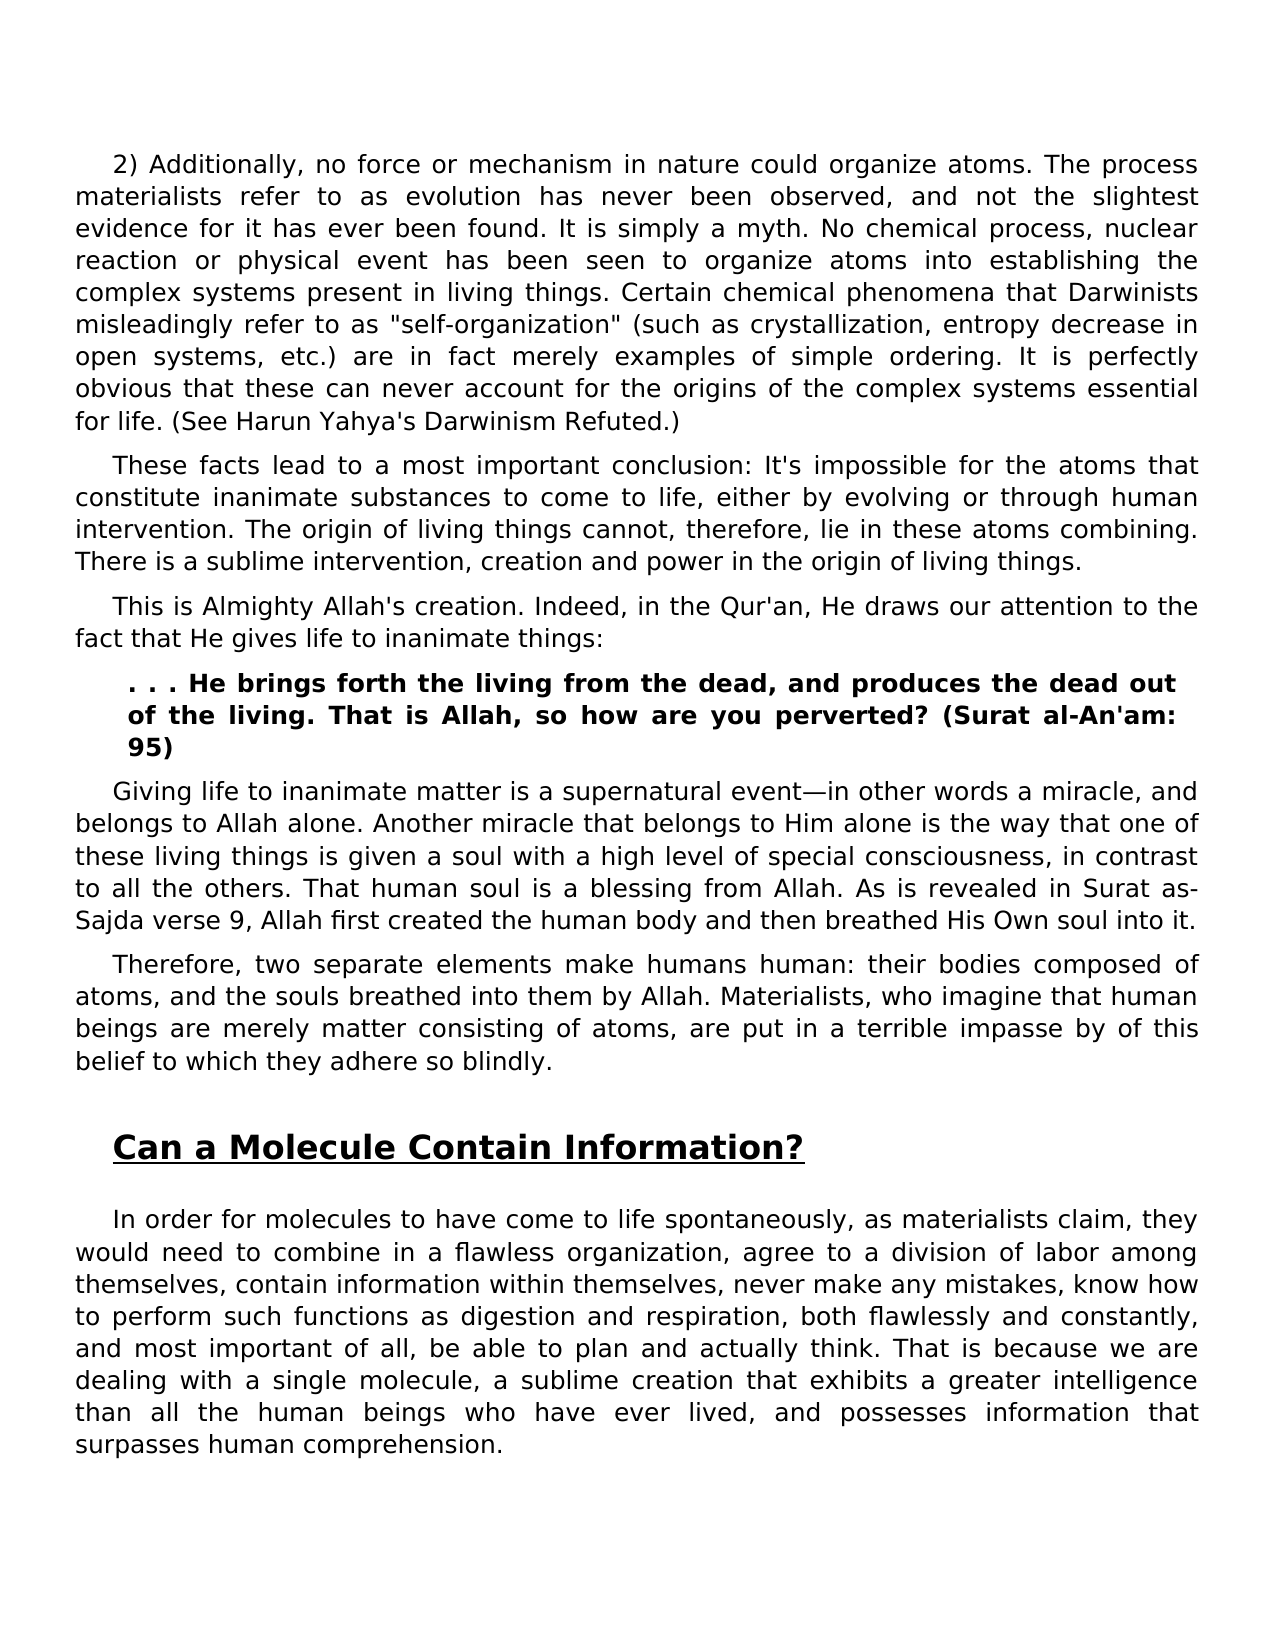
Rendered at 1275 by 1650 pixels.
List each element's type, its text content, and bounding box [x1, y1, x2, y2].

subtitle Can a Molecule Contain Information? [112, 1129, 1200, 1168]
text . . . He brings forth the living from the dead, and produces the dead out of the living. That is Allah, so how are you perverted? (Surat al-An'am: 95) [127, 669, 1177, 762]
text Therefore, two separate elements make humans human: their bodies composed of atoms, and the souls breathed into them by Allah. Materialists, who imagine that human beings are merely matter consisting of atoms, are put in a terrible impasse by of this belief to which they adhere so blindly. [75, 950, 1200, 1076]
text Giving life to inanimate matter is a supernatural event—in other words a miracle, and belongs to Allah alone. Another miracle that belongs to Him alone is the way that one of these living things is given a soul with a high level of special consciousness, in contrast to all the others. That human soul is a blessing from Allah. As is revealed in Surat as-Sajda verse 9, Allah first created the human body and then breathed His Own soul into it. [75, 777, 1200, 935]
text This is Almighty Allah's creation. Indeed, in the Qur'an, He draws our attention to the fact that He gives life to inanimate things: [75, 592, 1200, 653]
text These facts lead to a most important conclusion: It's impossible for the atoms that constitute inanimate substances to come to life, either by evolving or through human intervention. The origin of living things cannot, therefore, lie in these atoms combining. There is a sublime intervention, creation and power in the origin of living things. [75, 451, 1200, 577]
text In order for molecules to have come to life spontaneously, as materialists claim, they would need to combine in a flawless organization, agree to a division of labor among themselves, contain information within themselves, never make any mistakes, know how to perform such functions as digestion and respiration, both flawlessly and constantly, and most important of all, be able to plan and actually think. That is because we are dealing with a single molecule, a sublime creation that exhibits a greater intelligence than all the human beings who have ever lived, and possesses information that surpasses human comprehension. [75, 1206, 1200, 1459]
text 2) Additionally, no force or mechanism in nature could organize atoms. The process materialists refer to as evolution has never been observed, and not the slightest evidence for it has ever been found. It is simply a myth. No chemical process, nuclear reaction or physical event has been seen to organize atoms into establishing the complex systems present in living things. Certain chemical phenomena that Darwinists misleadingly refer to as "self-organization" (such as crystallization, entropy decrease in open systems, etc.) are in fact merely examples of simple ordering. It is perfectly obvious that these can never account for the origins of the complex systems essential for life. (See Harun Yahya's Darwinism Refuted.) [75, 150, 1200, 436]
